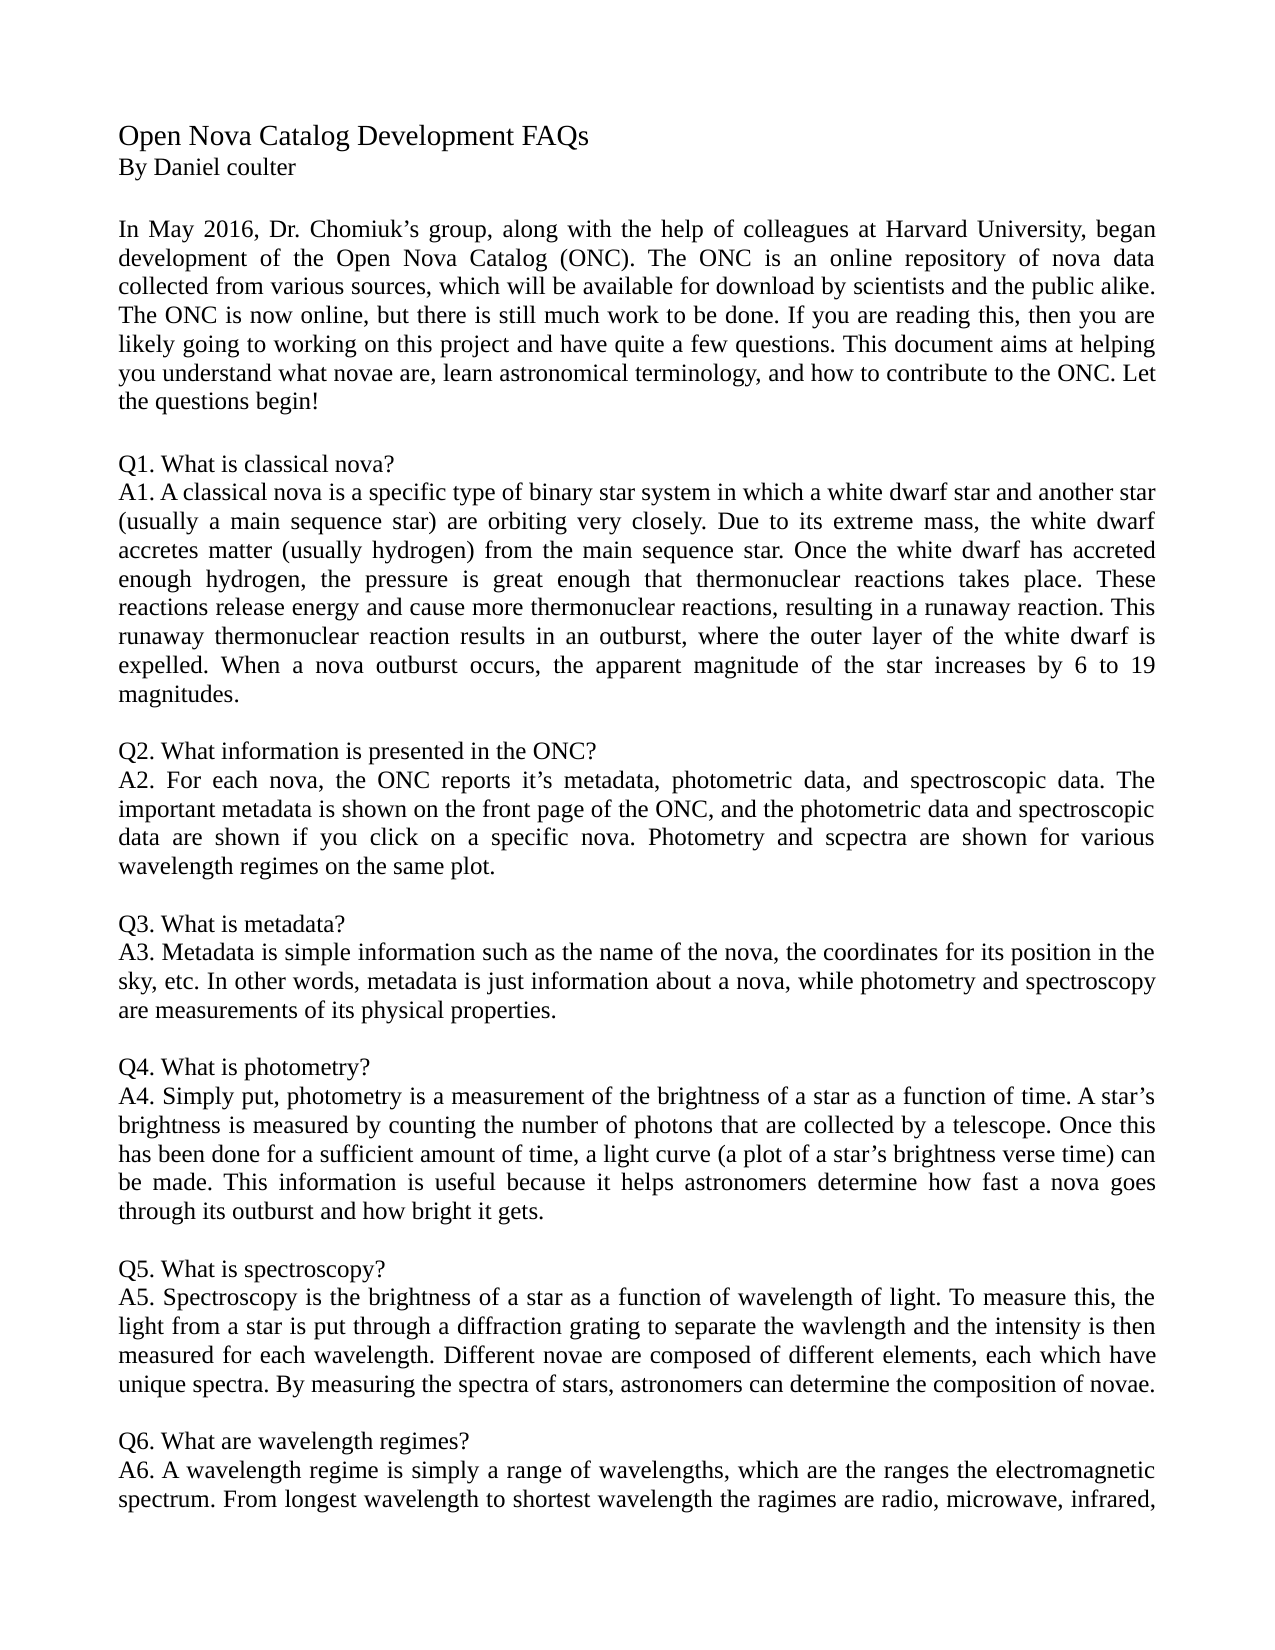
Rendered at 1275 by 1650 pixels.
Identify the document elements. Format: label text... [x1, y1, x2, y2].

text A6. A wavelength regime is simply a range of wavelengths, which are the ranges the electromagnetic spectrum. From longest wavelength to shortest wavelength the ragimes are radio, microwave, infrared, [118, 1455, 1157, 1512]
text A2. For each nova, the ONC reports it’s metadata, photometric data, and spectroscopic data. The important metadata is shown on the front page of the ONC, and the photometric data and spectroscopic data are shown if you click on a specific nova. Photometry and scpectra are shown for various wavelength regimes on the same plot. [118, 765, 1157, 880]
text Q6. What are wavelength regimes? [118, 1426, 1157, 1455]
text A1. A classical nova is a specific type of binary star system in which a white dwarf star and another star (usually a main sequence star) are orbiting very closely. Due to its extreme mass, the white dwarf accretes matter (usually hydrogen) from the main sequence star. Once the white dwarf has accreted enough hydrogen, the pressure is great enough that thermonuclear reactions takes place. These reactions release energy and cause more thermonuclear reactions, resulting in a runaway reaction. This runaway thermonuclear reaction results in an outburst, where the outer layer of the white dwarf is expelled. When a nova outburst occurs, the apparent magnitude of the star increases by 6 to 19 magnitudes. [118, 477, 1157, 707]
text Q2. What information is presented in the ONC? [118, 736, 1157, 765]
text Q1. What is classical nova? [118, 449, 1157, 477]
text Q3. What is metadata? [118, 909, 1157, 937]
text By Daniel coulter [118, 152, 1157, 180]
text Open Nova Catalog Development FAQs [118, 118, 1157, 152]
text A5. Spectroscopy is the brightness of a star as a function of wavelength of light. To measure this, the light from a star is put through a diffraction grating to separate the wavlength and the intensity is then measured for each wavelength. Different novae are composed of different elements, each which have unique spectra. By measuring the spectra of stars, astronomers can determine the composition of novae. [118, 1282, 1157, 1397]
text Q4. What is photometry? [118, 1052, 1157, 1081]
text A3. Metadata is simple information such as the name of the nova, the coordinates for its position in the sky, etc. In other words, metadata is just information about a nova, while photometry and spectroscopy are measurements of its physical properties. [118, 937, 1157, 1024]
text Q5. What is spectroscopy? [118, 1254, 1157, 1282]
text A4. Simply put, photometry is a measurement of the brightness of a star as a function of time. A star’s brightness is measured by counting the number of photons that are collected by a telescope. Once this has been done for a sufficient amount of time, a light curve (a plot of a star’s brightness verse time) can be made. This information is useful because it helps astronomers determine how fast a nova goes through its outburst and how bright it gets. [118, 1081, 1157, 1225]
text In May 2016, Dr. Chomiuk’s group, along with the help of colleagues at Harvard University, began development of the Open Nova Catalog (ONC). The ONC is an online repository of nova data collected from various sources, which will be available for download by scientists and the public alike. The ONC is now online, but there is still much work to be done. If you are reading this, then you are likely going to working on this project and have quite a few questions. This document aims at helping you understand what novae are, learn astronomical terminology, and how to contribute to the ONC. Let the questions begin! [118, 214, 1157, 415]
